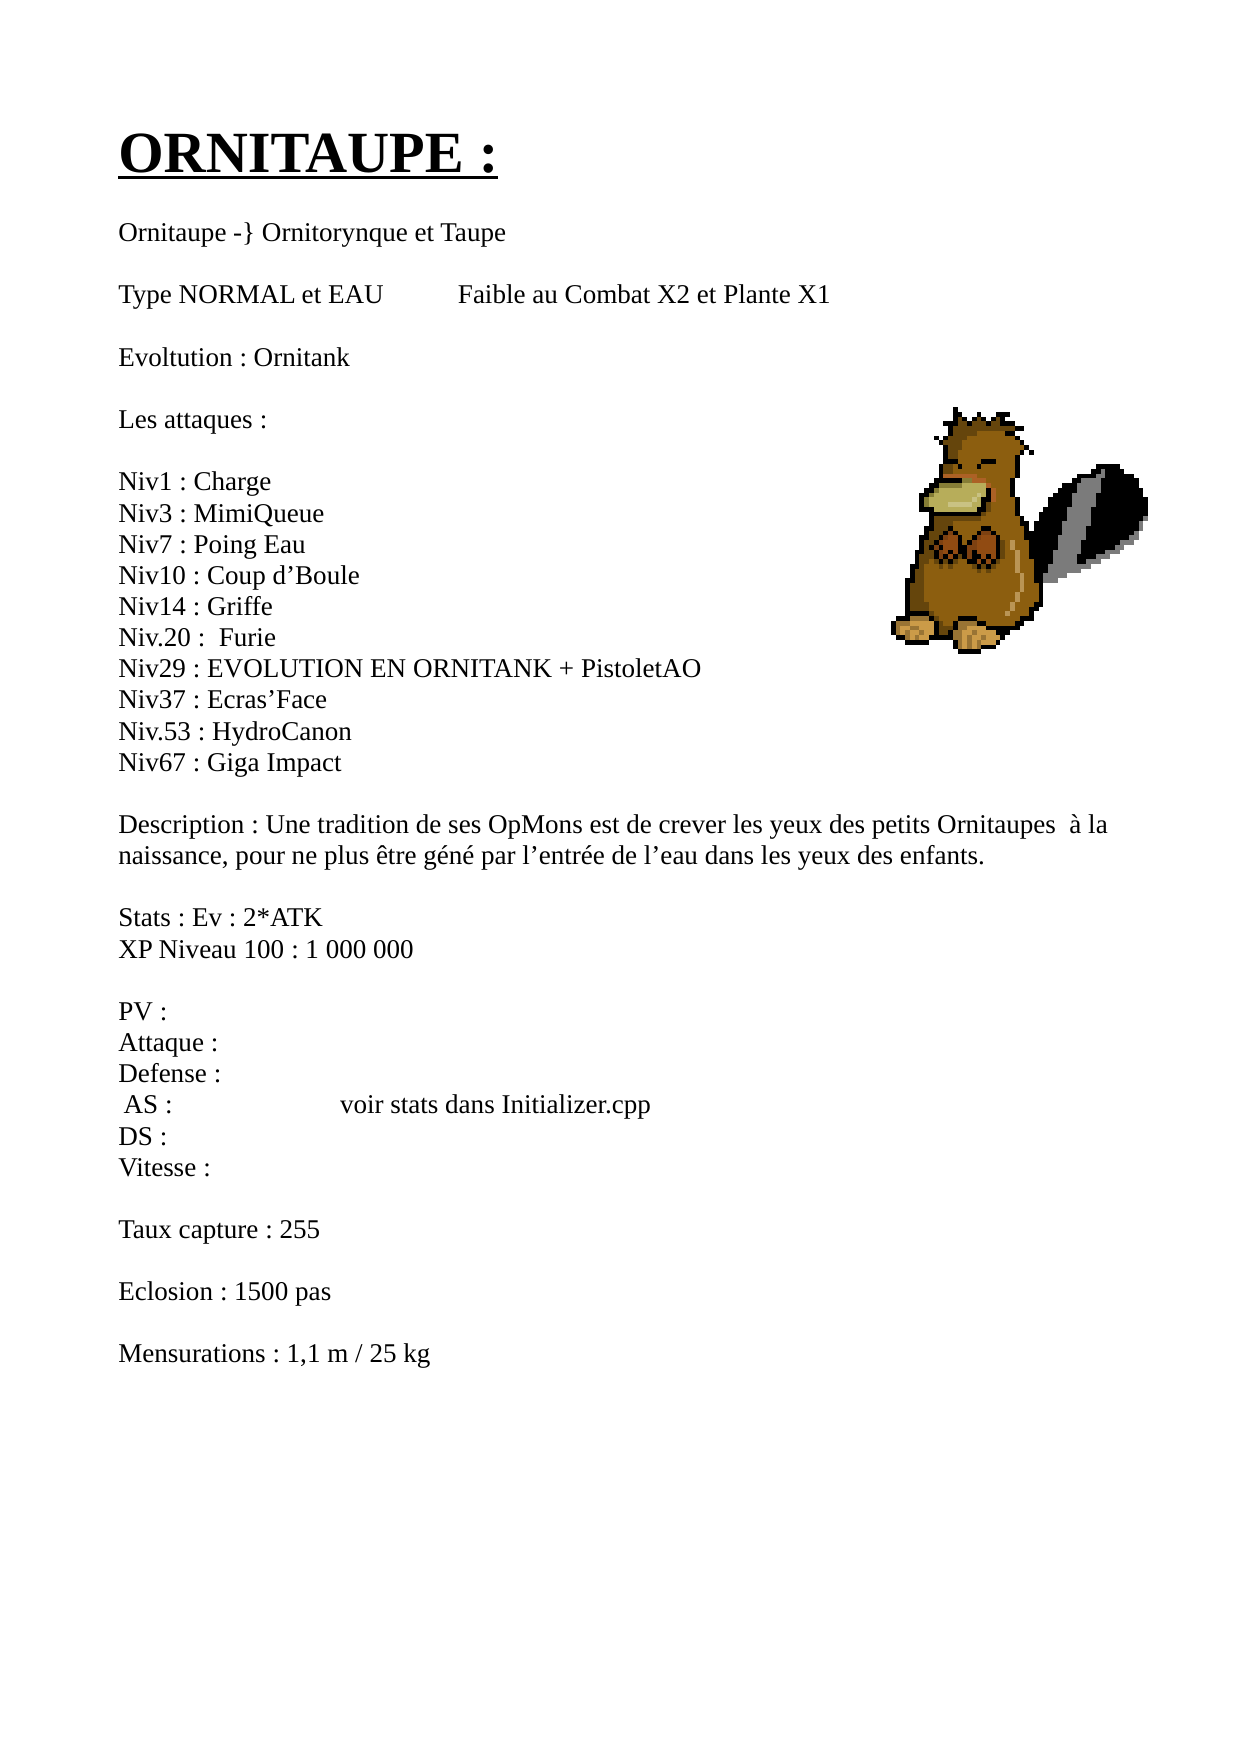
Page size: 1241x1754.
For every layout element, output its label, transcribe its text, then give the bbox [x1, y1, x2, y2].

text AS : voir stats dans Initializer.cpp [118, 1088, 1122, 1119]
text Eclosion : 1500 pas [118, 1275, 1122, 1306]
text Niv3 : MimiQueue [118, 497, 839, 528]
text ORNITAUPE : [118, 118, 1122, 185]
text Niv.53 : HydroCanon [118, 715, 1122, 746]
text XP Niveau 100 : 1 000 000 [118, 933, 1122, 964]
text Vitesse : [118, 1151, 1122, 1182]
text Defense : [118, 1057, 1122, 1088]
text Mensurations : 1,1 m / 25 kg [118, 1338, 1122, 1369]
text Ornitaupe -} Ornitorynque et Taupe [118, 216, 1122, 247]
text Niv67 : Giga Impact [118, 746, 1122, 777]
text Description : Une tradition de ses OpMons est de crever les yeux des petits Ornitaupes à la naissance, pour ne plus être géné par l’entrée de l’eau dans les yeux des enfants. [118, 808, 1122, 870]
text Evoltution : Ornitank [118, 341, 1122, 372]
picture [839, 360, 1182, 683]
text Les attaques : [118, 403, 839, 434]
text DS : [118, 1119, 1122, 1151]
text Type NORMAL et EAU Faible au Combat X2 et Plante X1 [118, 279, 1122, 310]
text PV : [118, 995, 1122, 1026]
text Attaque : [118, 1026, 1122, 1057]
text Niv37 : Ecras’Face [118, 683, 1122, 715]
text Niv7 : Poing Eau [118, 528, 839, 559]
text Niv10 : Coup d’Boule [118, 559, 839, 590]
text Niv14 : Griffe [118, 590, 839, 621]
text Taux capture : 255 [118, 1213, 1122, 1244]
text Stats : Ev : 2*ATK [118, 902, 1122, 933]
text Niv.20 : Furie [118, 621, 839, 652]
text Niv1 : Charge [118, 466, 839, 497]
text Niv29 : EVOLUTION EN ORNITANK + PistoletAO [118, 652, 839, 683]
